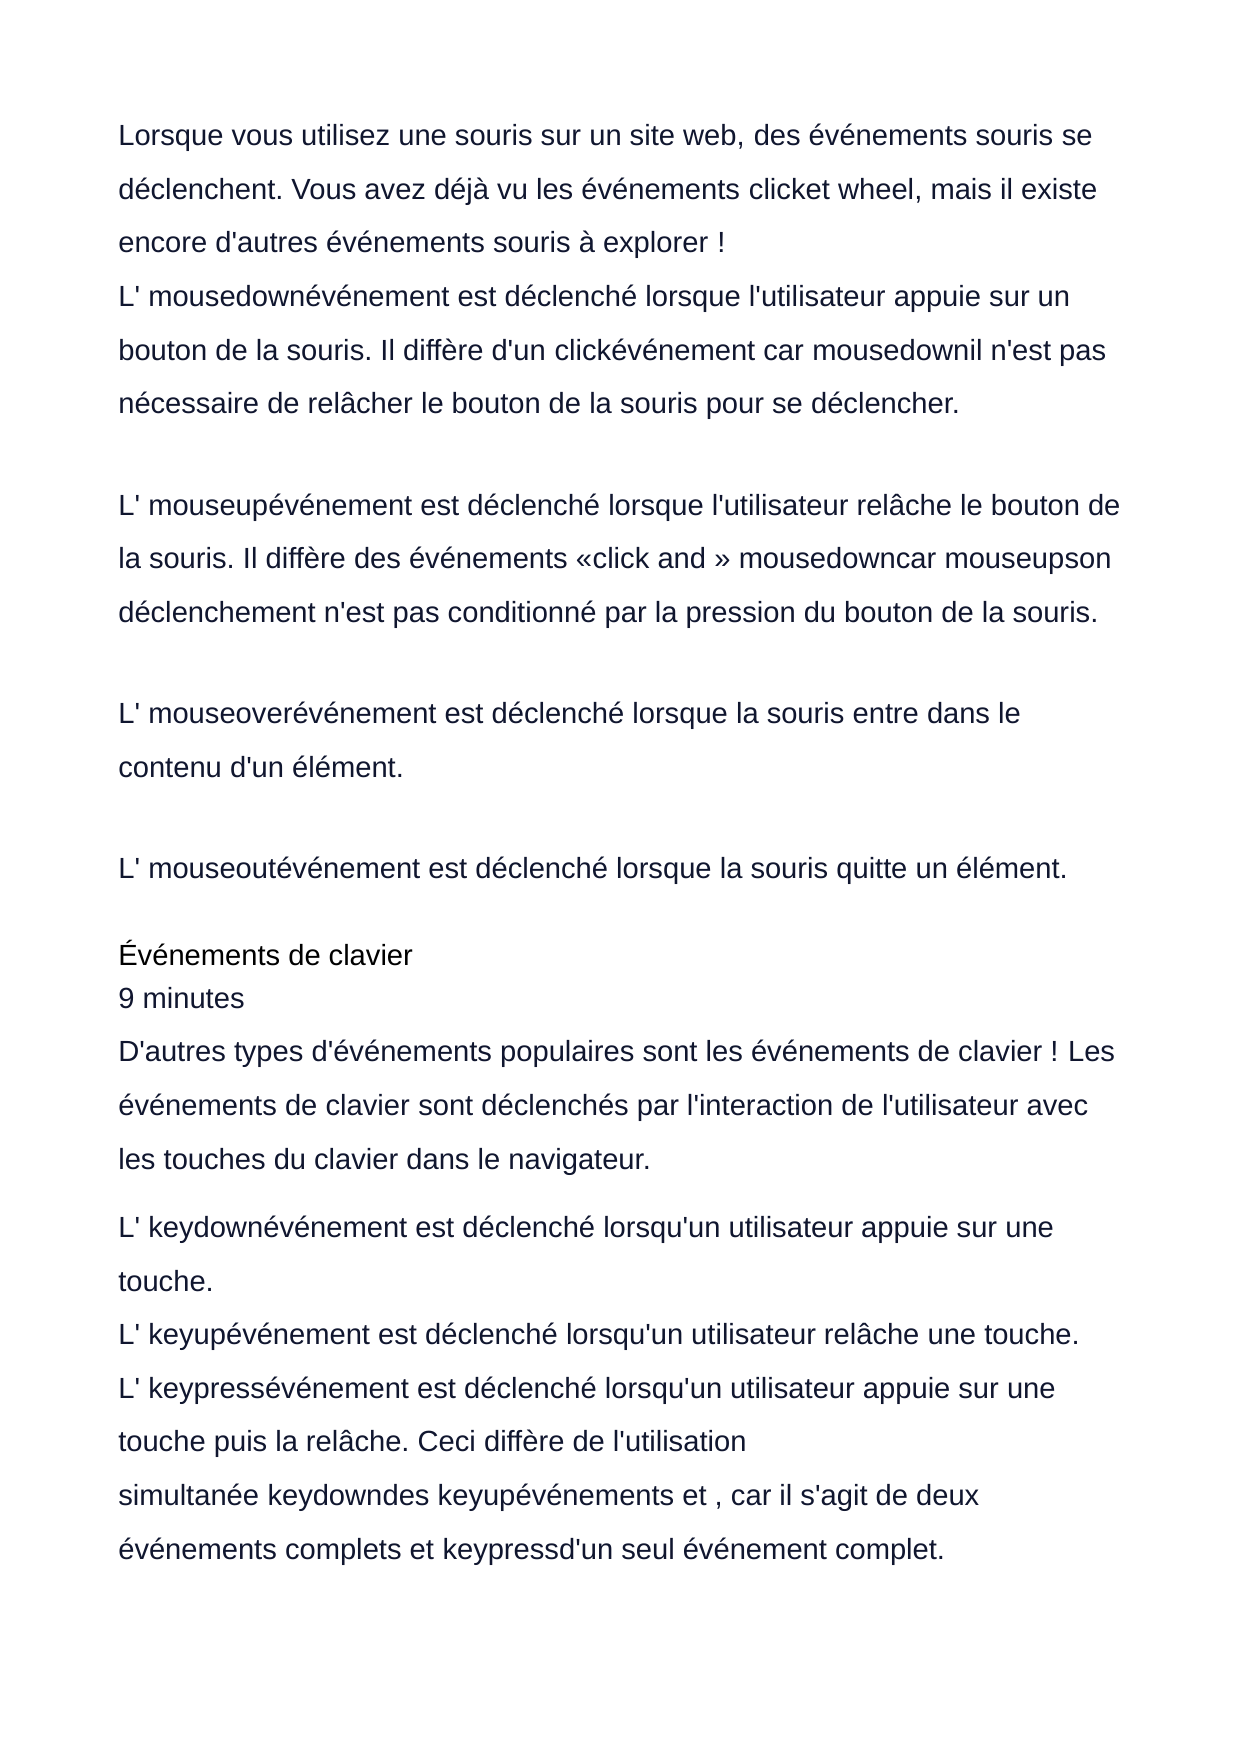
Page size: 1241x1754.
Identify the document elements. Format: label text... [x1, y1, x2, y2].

text L' mousedownévénement est déclenché lorsque l'utilisateur appuie sur un bouton de la souris. Il diffère d'un clickévénement car mousedownil n'est pas nécessaire de relâcher le bouton de la souris pour se déclencher. [118, 279, 1122, 420]
subtitle Événements de clavier [118, 938, 1122, 971]
text L' mouseupévénement est déclenché lorsque l'utilisateur relâche le bouton de la souris. Il diffère des événements «click and » mousedowncar mouseupson déclenchement n'est pas conditionné par la pression du bouton de la souris. [118, 488, 1122, 628]
text L' mouseoverévénement est déclenché lorsque la souris entre dans le contenu d'un élément. [118, 696, 1122, 783]
text L' keydownévénement est déclenché lorsqu'un utilisateur appuie sur une touche. [118, 1210, 1122, 1297]
text L' mouseoutévénement est déclenché lorsque la souris quitte un élément. [118, 851, 1122, 884]
text L' keyupévénement est déclenché lorsqu'un utilisateur relâche une touche. [118, 1317, 1122, 1351]
text L' keypressévénement est déclenché lorsqu'un utilisateur appuie sur une touche puis la relâche. Ceci diffère de l'utilisation simultanée keydowndes keyupévénements et , car il s'agit de deux événements complets et keypressd'un seul événement complet. [118, 1371, 1122, 1565]
text 9 minutes [118, 981, 1122, 1015]
text D'autres types d'événements populaires sont les événements de clavier ! Les événements de clavier sont déclenchés par l'interaction de l'utilisateur avec les touches du clavier dans le navigateur. [118, 1034, 1122, 1175]
text Lorsque vous utilisez une souris sur un site web, des événements souris se déclenchent. Vous avez déjà vu les événements clicket wheel, mais il existe encore d'autres événements souris à explorer ! [118, 118, 1122, 259]
